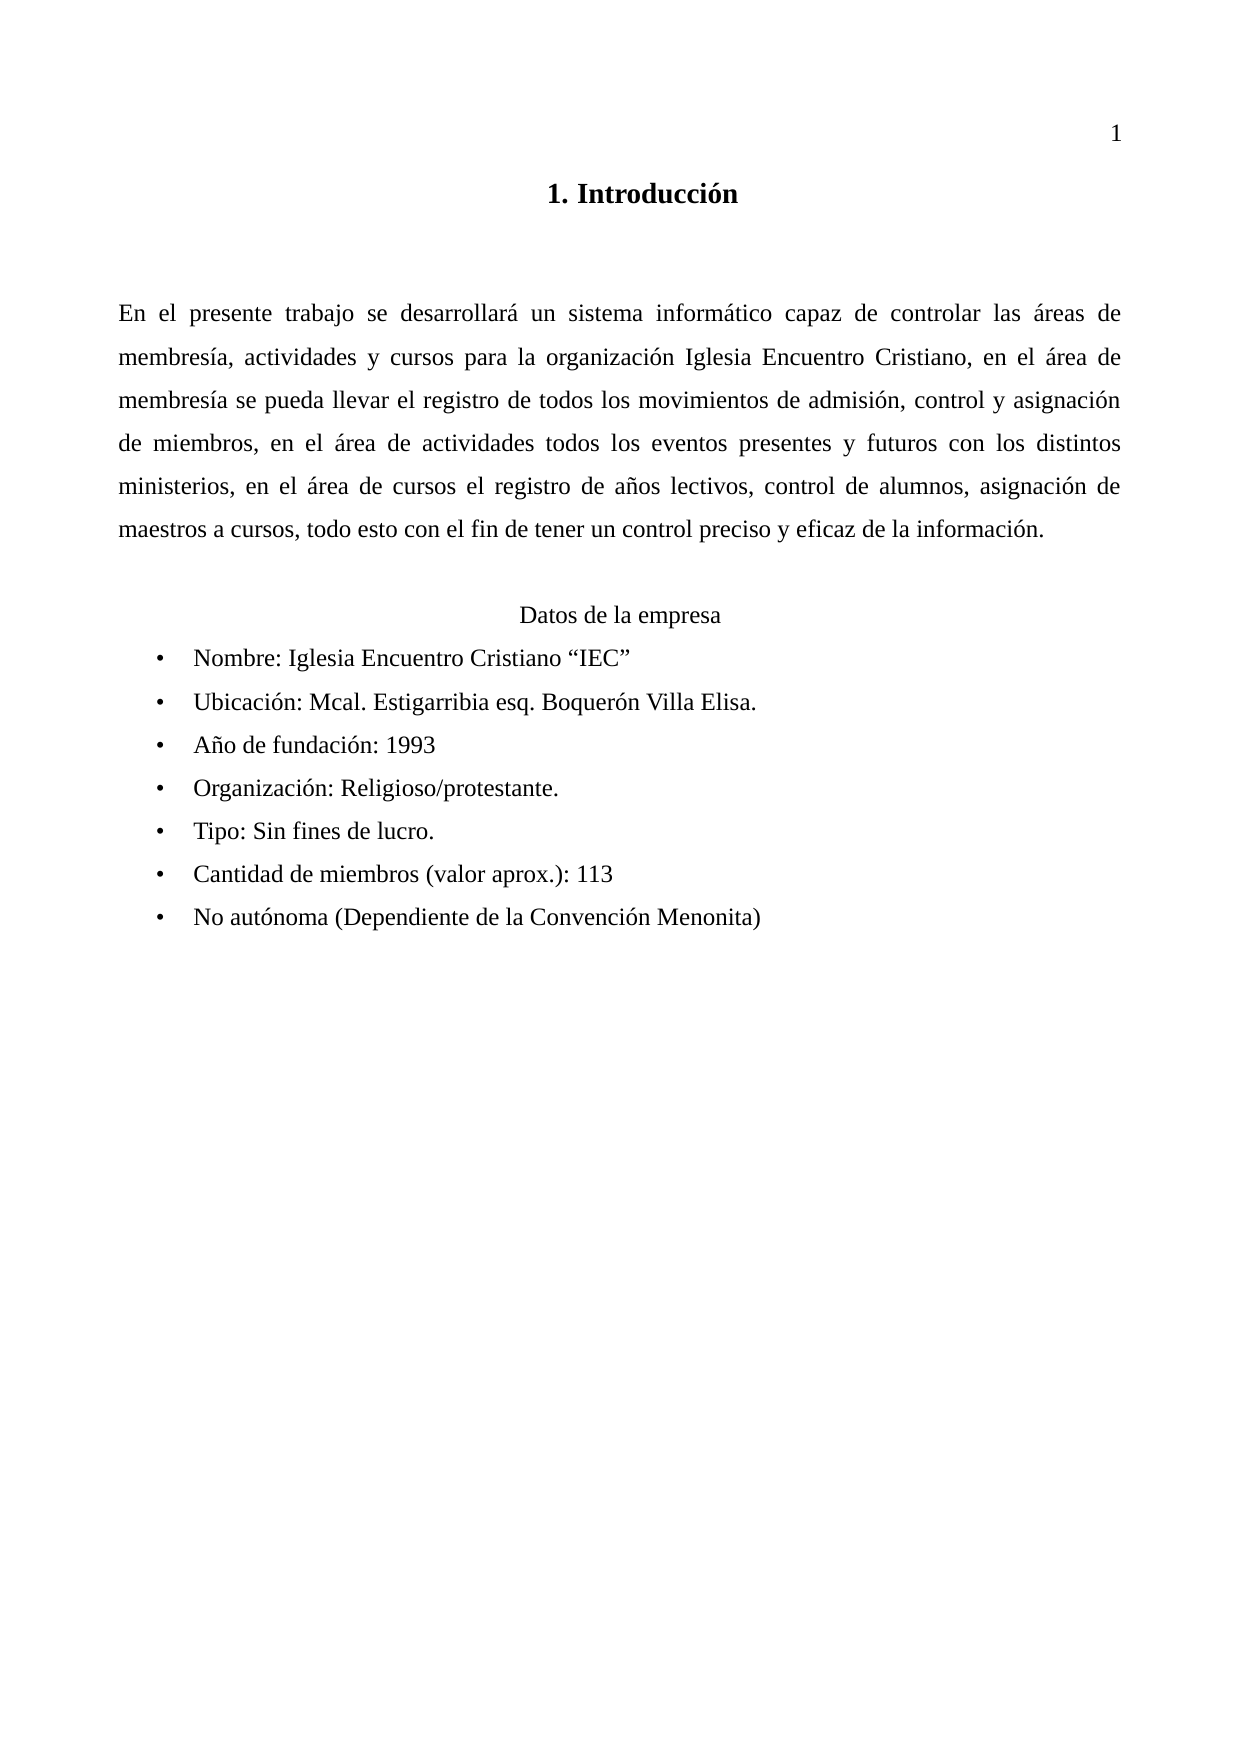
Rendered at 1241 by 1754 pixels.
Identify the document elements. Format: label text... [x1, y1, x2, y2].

list Ubicación: Mcal. Estigarribia esq. Boquerón Villa Elisa. [156, 687, 1122, 715]
list Año de fundación: 1993 [156, 730, 1122, 758]
list Organización: Religioso/protestante. [156, 773, 1122, 802]
list Nombre: Iglesia Encuentro Cristiano “IEC” [156, 643, 1122, 672]
list Introducción [156, 176, 1122, 210]
list Cantidad de miembros (valor aprox.): 113 [156, 859, 1122, 888]
text En el presente trabajo se desarrollará un sistema informático capaz de controlar las áreas de membresía, actividades y cursos para la organización Iglesia Encuentro Cristiano, en el área de membresía se pueda llevar el registro de todos los movimientos de admisión, control y asignación de miembros, en el área de actividades todos los eventos presentes y futuros con los distintos ministerios, en el área de cursos el registro de años lectivos, control de alumnos, asignación de maestros a cursos, todo esto con el fin de tener un control preciso y eficaz de la información. [118, 298, 1122, 543]
list Tipo: Sin fines de lucro. [156, 816, 1122, 845]
text Datos de la empresa [118, 600, 1122, 629]
list No autónoma (Dependiente de la Convención Menonita) [156, 902, 1122, 931]
